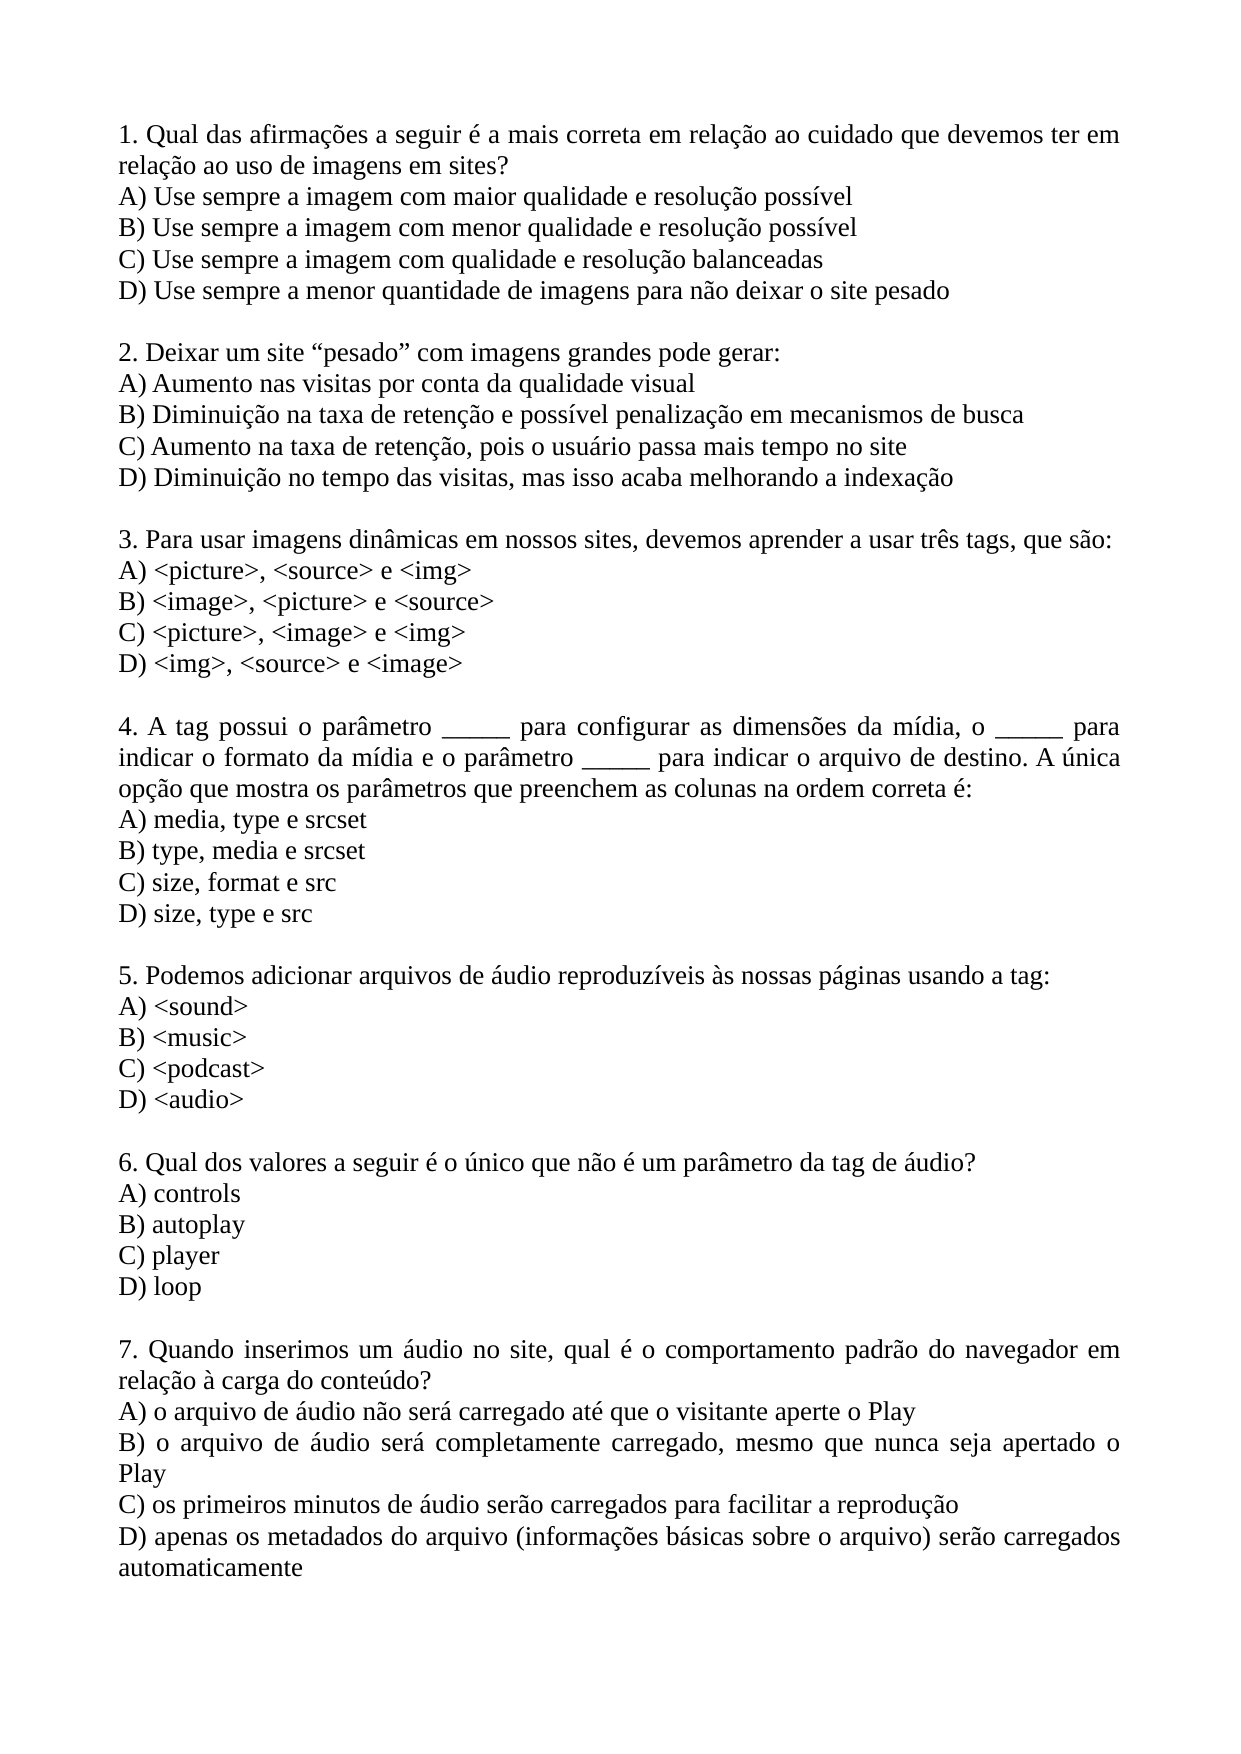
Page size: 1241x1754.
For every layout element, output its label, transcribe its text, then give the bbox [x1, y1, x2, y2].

text C) <picture>, <image> e <img> [118, 616, 1122, 648]
text C) <podcast> [118, 1052, 1122, 1084]
text A) <sound> [118, 990, 1122, 1021]
text A) <picture>, <source> e <img> [118, 554, 1122, 585]
text C) player [118, 1239, 1122, 1271]
text D) Diminuição no tempo das visitas, mas isso acaba melhorando a indexação [118, 461, 1122, 492]
text C) size, format e src [118, 866, 1122, 897]
text D) loop [118, 1271, 1122, 1302]
text B) Use sempre a imagem com menor qualidade e resolução possível [118, 212, 1122, 243]
text B) type, media e srcset [118, 834, 1122, 866]
text B) o arquivo de áudio será completamente carregado, mesmo que nunca seja apertado o Play [118, 1426, 1122, 1488]
text D) <img>, <source> e <image> [118, 648, 1122, 679]
text A) Aumento nas visitas por conta da qualidade visual [118, 367, 1122, 398]
text 3. Para usar imagens dinâmicas em nossos sites, devemos aprender a usar três tags, que são: [118, 523, 1122, 554]
text C) Aumento na taxa de retenção, pois o usuário passa mais tempo no site [118, 429, 1122, 461]
text C) Use sempre a imagem com qualidade e resolução balanceadas [118, 243, 1122, 274]
text 1. Qual das afirmações a seguir é a mais correta em relação ao cuidado que devemos ter em relação ao uso de imagens em sites? [118, 118, 1122, 180]
text A) controls [118, 1177, 1122, 1208]
text D) Use sempre a menor quantidade de imagens para não deixar o site pesado [118, 274, 1122, 305]
text B) autoplay [118, 1208, 1122, 1239]
text B) <image>, <picture> e <source> [118, 585, 1122, 616]
text D) size, type e src [118, 897, 1122, 928]
text 2. Deixar um site “pesado” com imagens grandes pode gerar: [118, 336, 1122, 367]
text 4. A tag possui o parâmetro _____ para configurar as dimensões da mídia, o _____ para indicar o formato da mídia e o parâmetro _____ para indicar o arquivo de destino. A única opção que mostra os parâmetros que preenchem as colunas na ordem correta é: [118, 710, 1122, 803]
text 6. Qual dos valores a seguir é o único que não é um parâmetro da tag de áudio? [118, 1146, 1122, 1177]
text 5. Podemos adicionar arquivos de áudio reproduzíveis às nossas páginas usando a tag: [118, 959, 1122, 990]
text D) <audio> [118, 1084, 1122, 1115]
text A) o arquivo de áudio não será carregado até que o visitante aperte o Play [118, 1395, 1122, 1426]
text A) media, type e srcset [118, 803, 1122, 834]
text D) apenas os metadados do arquivo (informações básicas sobre o arquivo) serão carregados automaticamente [118, 1520, 1122, 1582]
text A) Use sempre a imagem com maior qualidade e resolução possível [118, 180, 1122, 212]
text 7. Quando inserimos um áudio no site, qual é o comportamento padrão do navegador em relação à carga do conteúdo? [118, 1333, 1122, 1395]
text B) <music> [118, 1021, 1122, 1052]
text B) Diminuição na taxa de retenção e possível penalização em mecanismos de busca [118, 398, 1122, 429]
text C) os primeiros minutos de áudio serão carregados para facilitar a reprodução [118, 1488, 1122, 1520]
